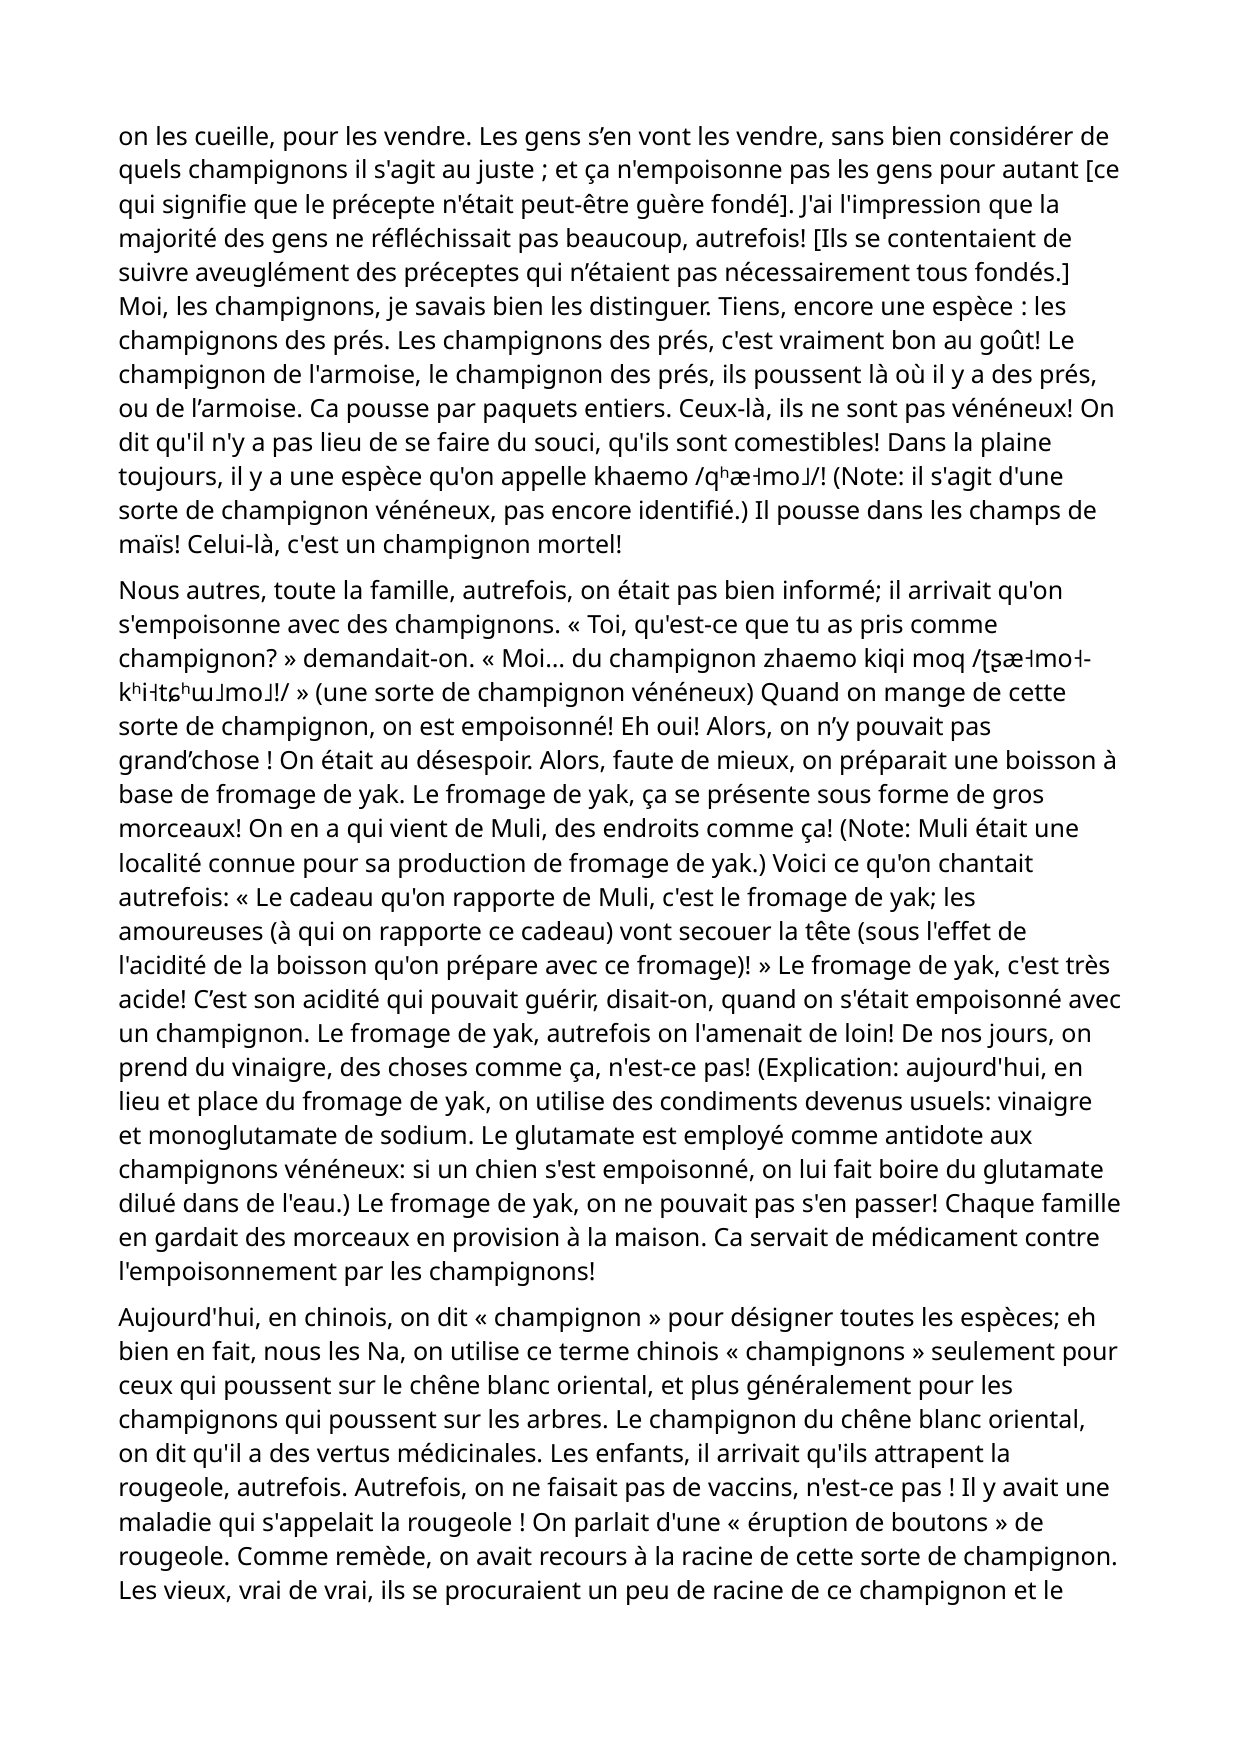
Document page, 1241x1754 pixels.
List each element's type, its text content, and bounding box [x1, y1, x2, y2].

text Aujourd'hui, en chinois, on dit « champignon » pour désigner toutes les espèces; eh bien en fait, nous les Na, on utilise ce terme chinois « champignons » seulement pour ceux qui poussent sur le chêne blanc oriental, et plus généralement pour les champignons qui poussent sur les arbres. Le champignon du chêne blanc oriental, on dit qu'il a des vertus médicinales. Les enfants, il arrivait qu'ils attrapent la rougeole, autrefois. Autrefois, on ne faisait pas de vaccins, n'est-ce pas ! Il y avait une maladie qui s'appelait la rougeole ! On parlait d'une « éruption de boutons » de rougeole. Comme remède, on avait recours à la racine de cette sorte de champignon. Les vieux, vrai de vrai, ils se procuraient un peu de racine de ce champignon et le [118, 1300, 1122, 1606]
text on les cueille, pour les vendre. Les gens s’en vont les vendre, sans bien considérer de quels champignons il s'agit au juste ; et ça n'empoisonne pas les gens pour autant [ce qui signifie que le précepte n'était peut-être guère fondé]. J'ai l'impression que la majorité des gens ne réfléchissait pas beaucoup, autrefois! [Ils se contentaient de suivre aveuglément des préceptes qui n’étaient pas nécessairement tous fondés.] Moi, les champignons, je savais bien les distinguer. Tiens, encore une espèce : les champignons des prés. Les champignons des prés, c'est vraiment bon au goût! Le champignon de l'armoise, le champignon des prés, ils poussent là où il y a des prés, ou de l’armoise. Ca pousse par paquets entiers. Ceux-là, ils ne sont pas vénéneux! On dit qu'il n'y a pas lieu de se faire du souci, qu'ils sont comestibles! Dans la plaine toujours, il y a une espèce qu'on appelle khaemo /qʰæ˧mo˩/! (Note: il s'agit d'une sorte de champignon vénéneux, pas encore identifié.) Il pousse dans les champs de maïs! Celui-là, c'est un champignon mortel! [118, 118, 1122, 561]
text Nous autres, toute la famille, autrefois, on était pas bien informé; il arrivait qu'on s'empoisonne avec des champignons. « Toi, qu'est-ce que tu as pris comme champignon? » demandait-on. « Moi… du champignon zhaemo kiqi moq /ʈʂæ˧mo˧-kʰi˧tɕʰɯ˩mo˩!/ » (une sorte de champignon vénéneux) Quand on mange de cette sorte de champignon, on est empoisonné! Eh oui! Alors, on n’y pouvait pas grand’chose ! On était au désespoir. Alors, faute de mieux, on préparait une boisson à base de fromage de yak. Le fromage de yak, ça se présente sous forme de gros morceaux! On en a qui vient de Muli, des endroits comme ça! (Note: Muli était une localité connue pour sa production de fromage de yak.) Voici ce qu'on chantait autrefois: « Le cadeau qu'on rapporte de Muli, c'est le fromage de yak; les amoureuses (à qui on rapporte ce cadeau) vont secouer la tête (sous l'effet de l'acidité de la boisson qu'on prépare avec ce fromage)! » Le fromage de yak, c'est très acide! C’est son acidité qui pouvait guérir, disait-on, quand on s'était empoisonné avec un champignon. Le fromage de yak, autrefois on l'amenait de loin! De nos jours, on prend du vinaigre, des choses comme ça, n'est-ce pas! (Explication: aujourd'hui, en lieu et place du fromage de yak, on utilise des condiments devenus usuels: vinaigre et monoglutamate de sodium. Le glutamate est employé comme antidote aux champignons vénéneux: si un chien s'est empoisonné, on lui fait boire du glutamate dilué dans de l'eau.) Le fromage de yak, on ne pouvait pas s'en passer! Chaque famille en gardait des morceaux en provision à la maison. Ca servait de médicament contre l'empoisonnement par les champignons! [118, 573, 1122, 1288]
